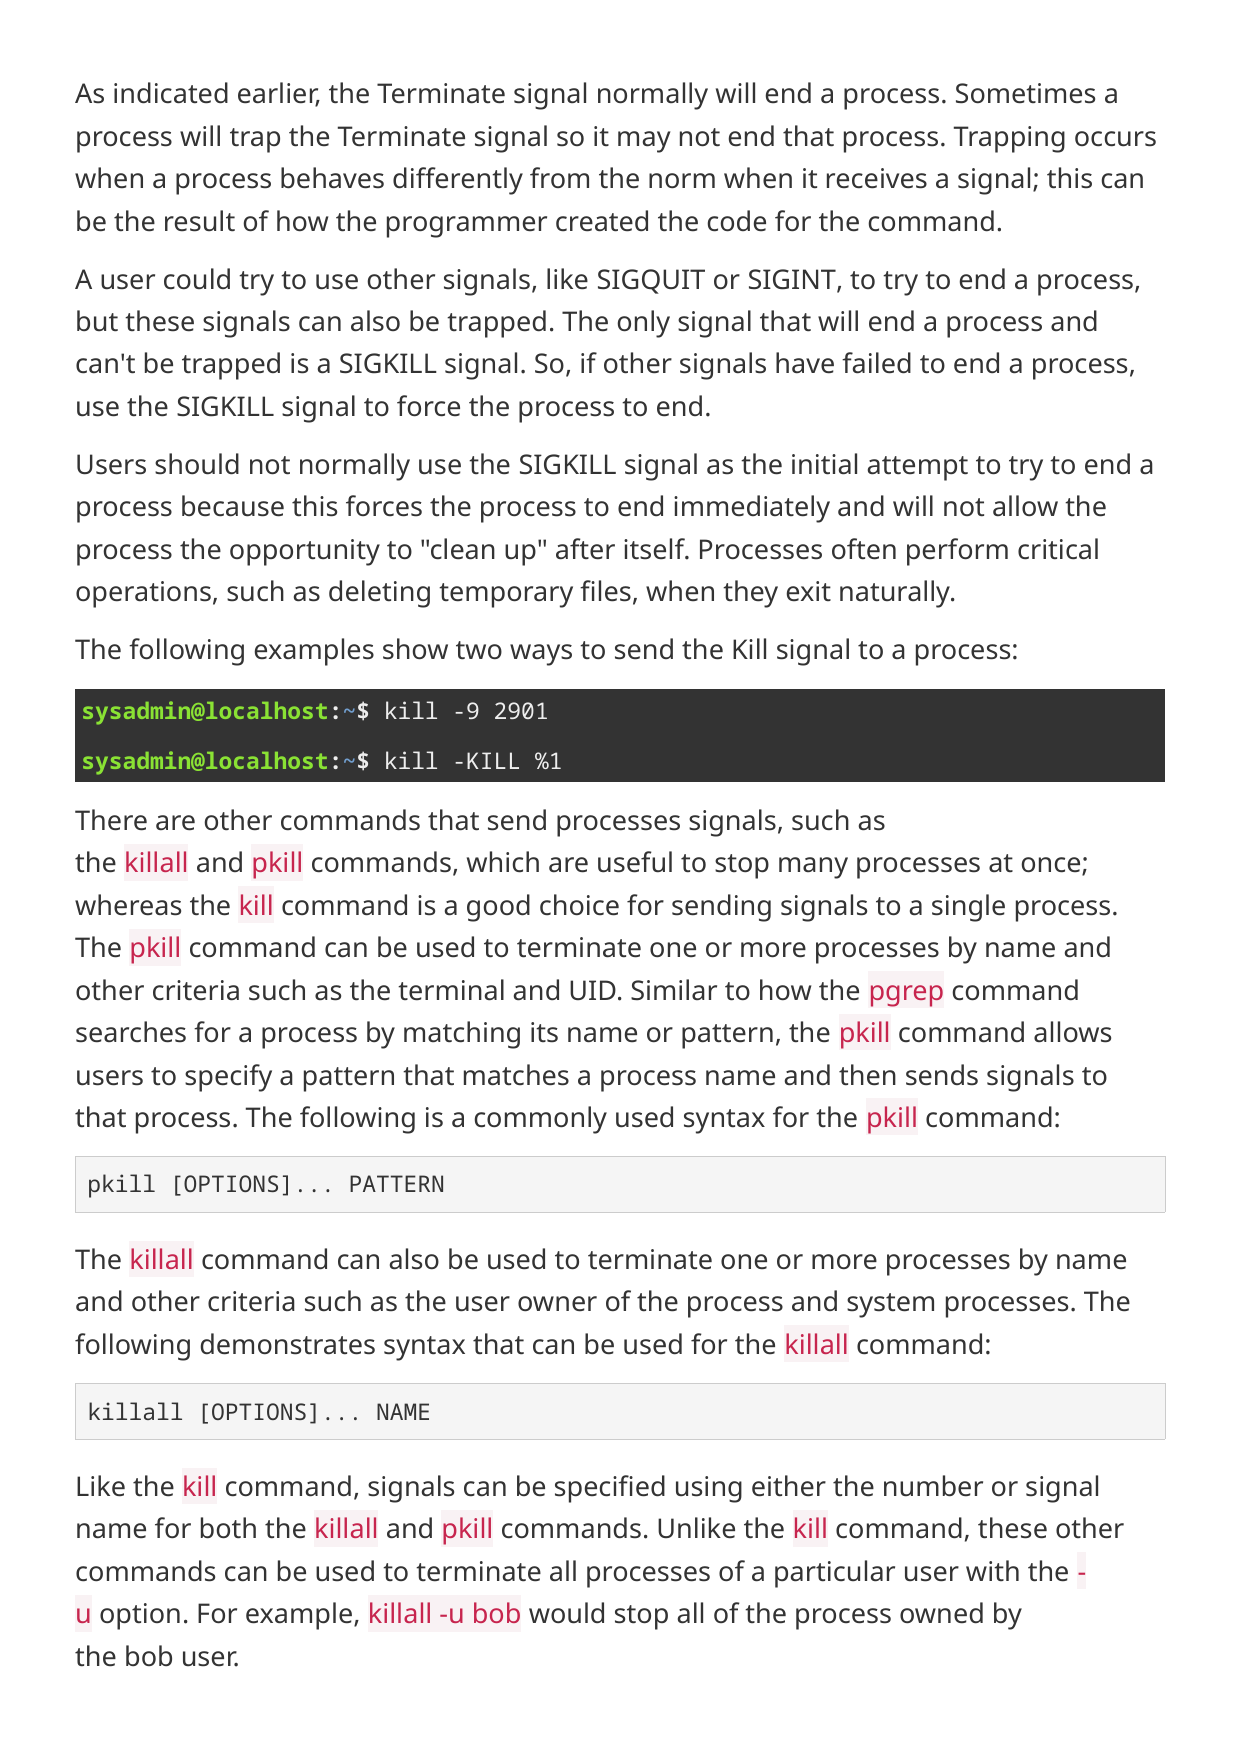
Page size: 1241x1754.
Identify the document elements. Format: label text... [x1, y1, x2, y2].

text Like the kill command, signals can be specified using either the number or signal name for both the killall and pkill commands. Unlike the kill command, these other commands can be used to terminate all processes of a particular user with the -u option. For example, killall -u bob would stop all of the process owned by the bob user. [75, 1467, 1165, 1674]
text sysadmin@localhost:~$ kill -9 2901 [75, 689, 1165, 726]
text The killall command can also be used to terminate one or more processes by name and other criteria such as the user owner of the process and system processes. The following demonstrates syntax that can be used for the killall command: [75, 1241, 1165, 1362]
text sysadmin@localhost:~$ kill -KILL %1 [75, 739, 1165, 782]
text pkill [OPTIONS]... PATTERN [76, 1157, 1165, 1212]
text killall [OPTIONS]... NAME [76, 1384, 1165, 1439]
text There are other commands that send processes signals, such as the killall and pkill commands, which are useful to stop many processes at once; whereas the kill command is a good choice for sending signals to a single process. The pkill command can be used to terminate one or more processes by name and other criteria such as the terminal and UID. Similar to how the pgrep command searches for a process by matching its name or pattern, the pkill command allows users to specify a pattern that matches a process name and then sends signals to that process. The following is a commonly used syntax for the pkill command: [75, 802, 1165, 1135]
text As indicated earlier, the Terminate signal normally will end a process. Sometimes a process will trap the Terminate signal so it may not end that process. Trapping occurs when a process behaves differently from the norm when it receives a signal; this can be the result of how the programmer created the code for the command. [75, 75, 1165, 239]
text Users should not normally use the SIGKILL signal as the initial attempt to try to end a process because this forces the process to end immediately and will not allow the process the opportunity to "clean up" after itself. Processes often perform critical operations, such as deleting temporary files, when they exit naturally. [75, 445, 1165, 609]
text A user could try to use other signals, like SIGQUIT or SIGINT, to try to end a process, but these signals can also be trapped. The only signal that will end a process and can't be trapped is a SIGKILL signal. So, if other signals have failed to end a process, use the SIGKILL signal to force the process to end. [75, 260, 1165, 424]
text The following examples show two ways to send the Kill signal to a process: [75, 631, 1165, 667]
